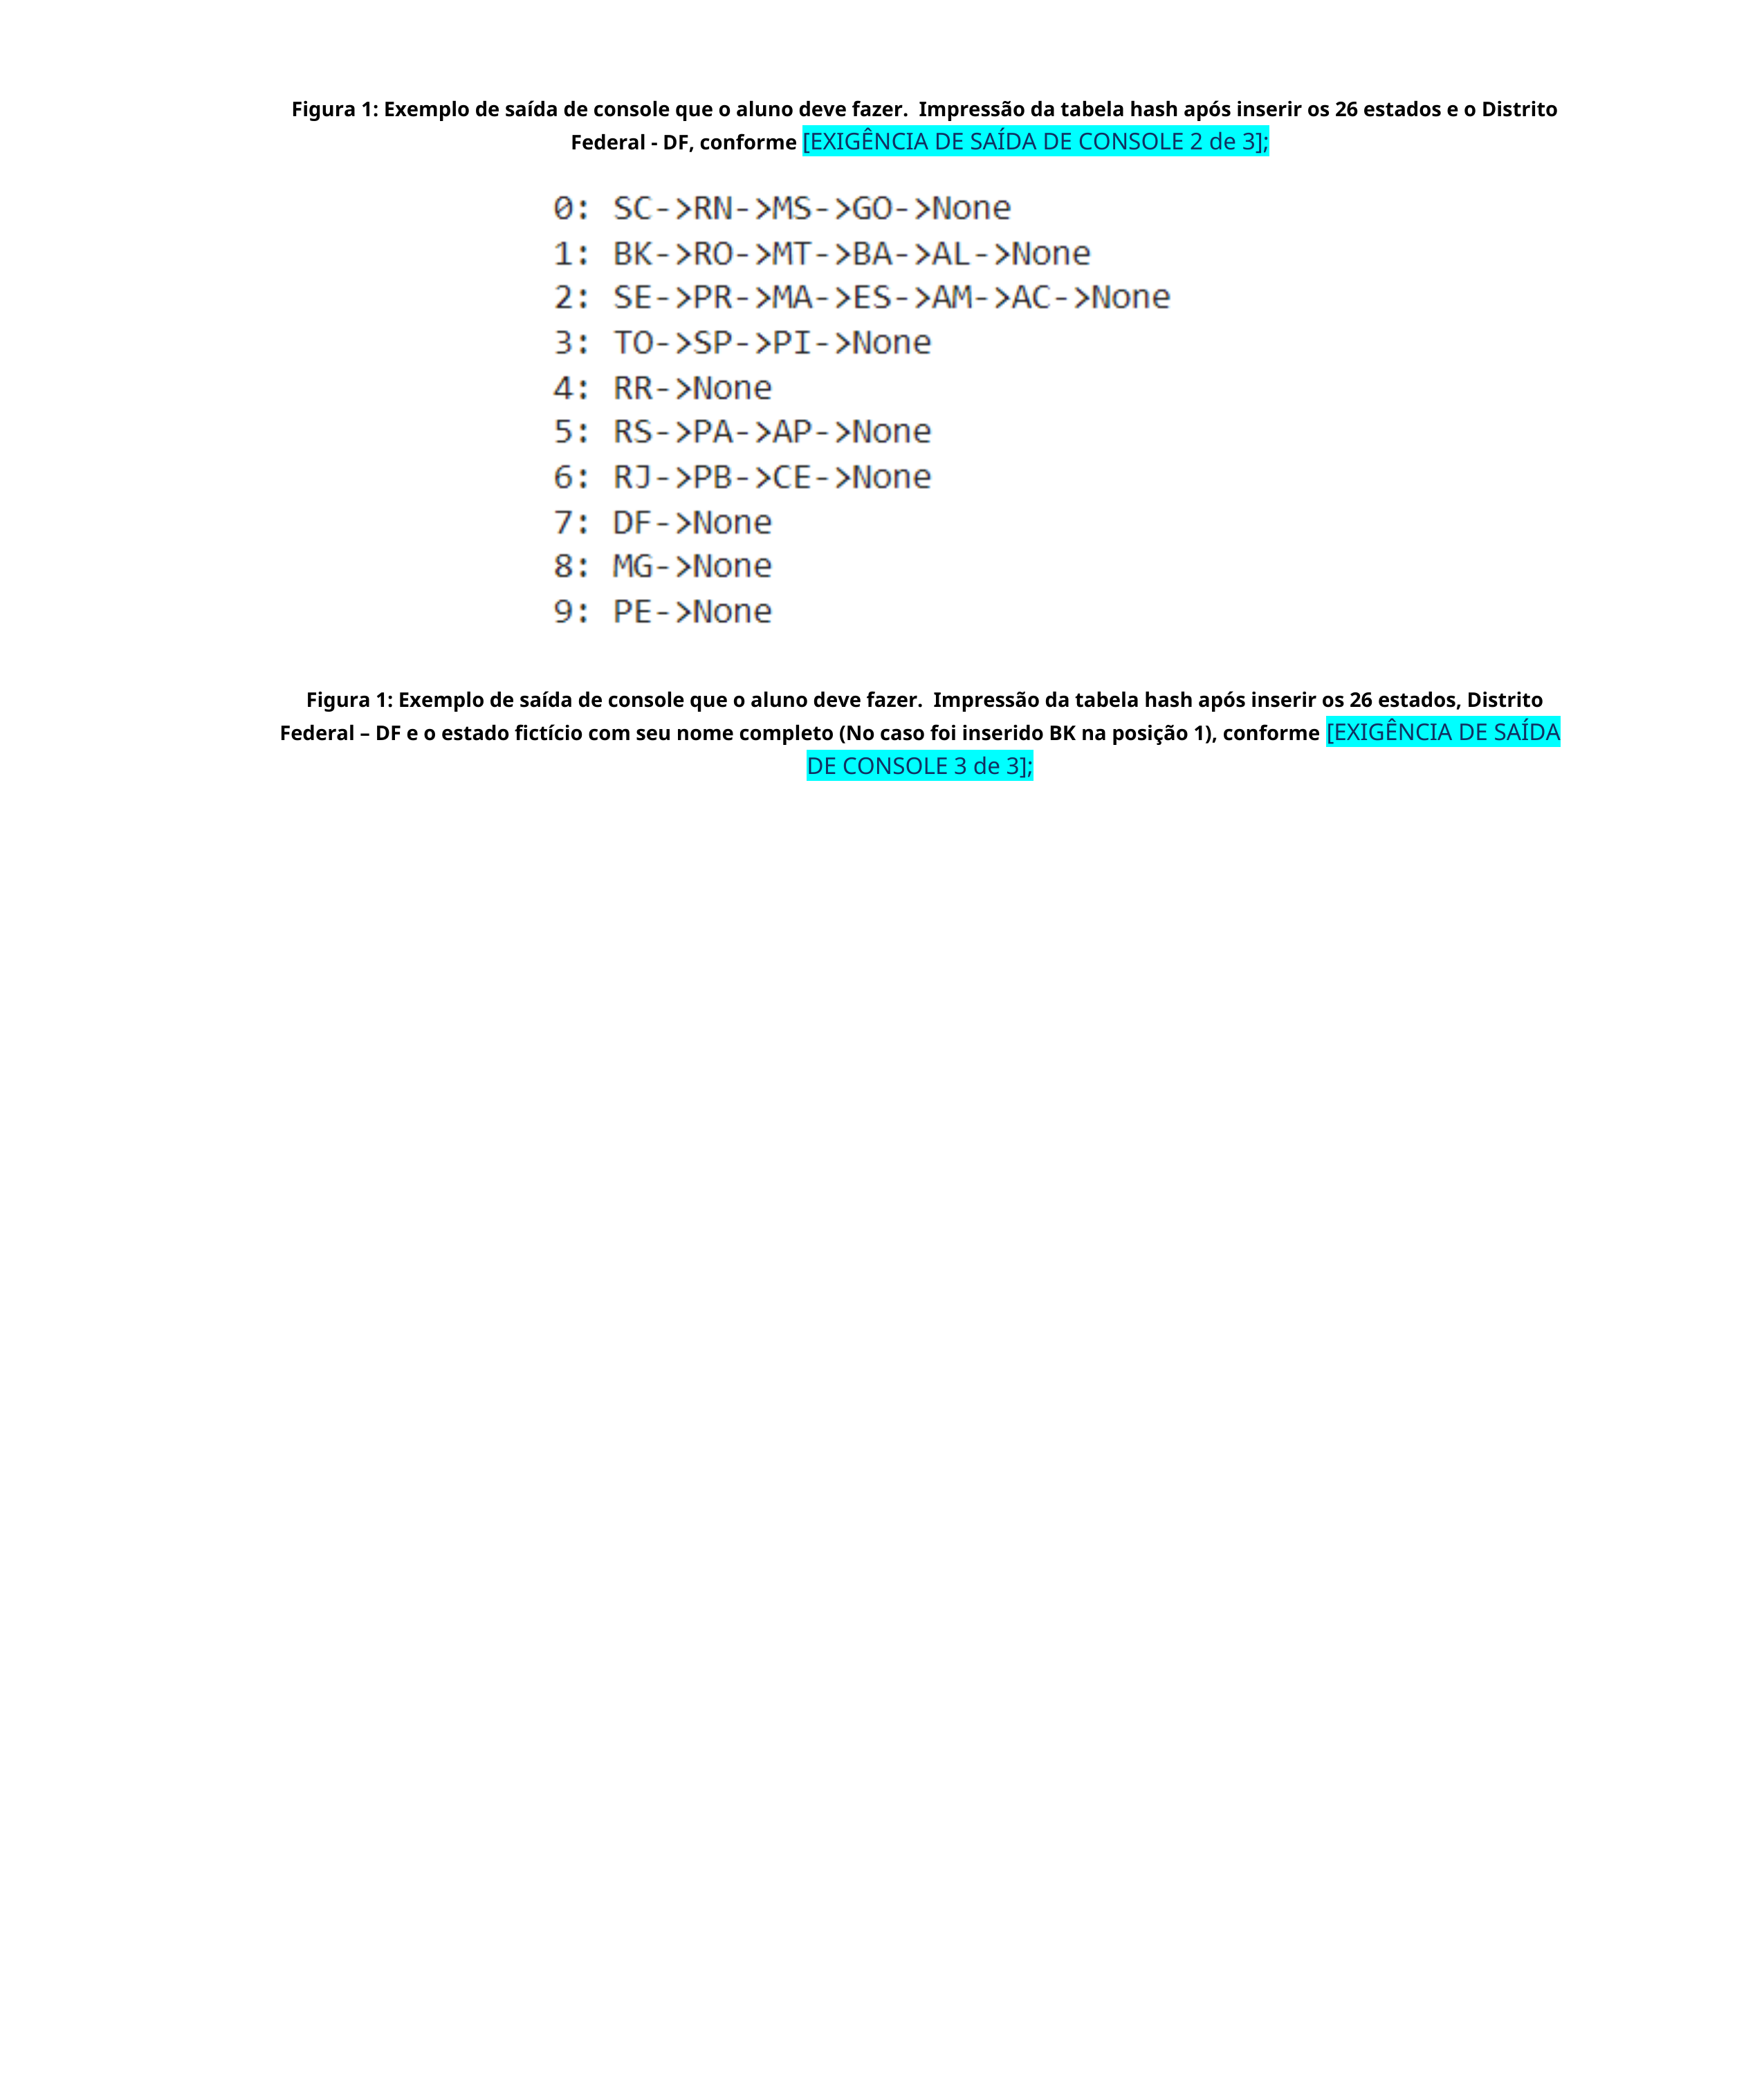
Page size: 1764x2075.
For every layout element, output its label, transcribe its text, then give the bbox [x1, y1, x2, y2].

picture [496, 170, 1268, 634]
text Figura 1: Exemplo de saída de console que o aluno deve fazer. Impressão da tabela hash após inserir os 26 estados e o Distrito Federal - DF, conforme [EXIGÊNCIA DE SAÍDA DE CONSOLE 2 de 3]; [277, 95, 1563, 156]
text Figura 1: Exemplo de saída de console que o aluno deve fazer. Impressão da tabela hash após inserir os 26 estados, Distrito Federal – DF e o estado fictício com seu nome completo (No caso foi inserido BK na posição 1), conforme [EXIGÊNCIA DE SAÍDA DE CONSOLE 3 de 3]; [277, 686, 1563, 781]
